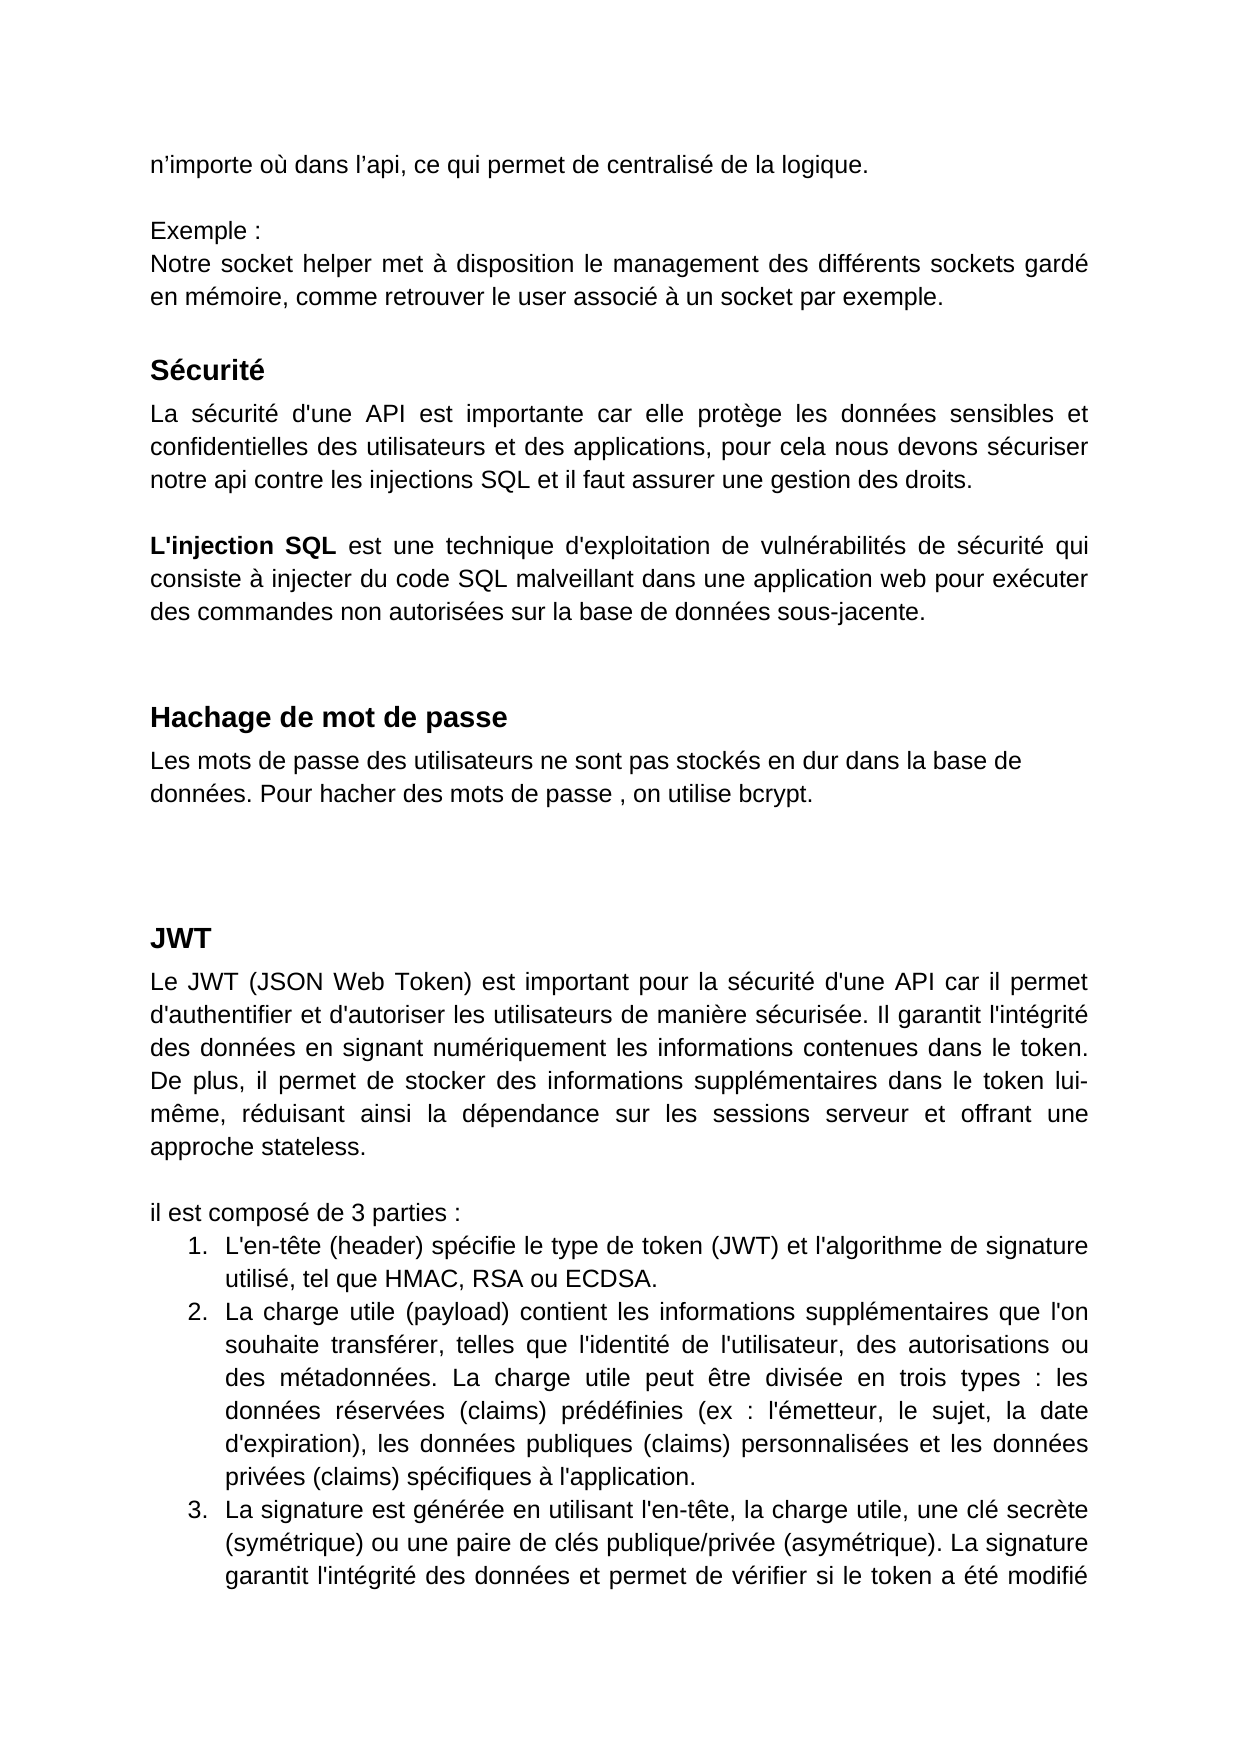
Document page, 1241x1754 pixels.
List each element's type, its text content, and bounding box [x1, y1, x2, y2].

text La sécurité d'une API est importante car elle protège les données sensibles et confidentielles des utilisateurs et des applications, pour cela nous devons sécuriser notre api contre les injections SQL et il faut assurer une gestion des droits. [150, 399, 1090, 493]
text Le JWT (JSON Web Token) est important pour la sécurité d'une API car il permet d'authentifier et d'autoriser les utilisateurs de manière sécurisée. Il garantit l'intégrité des données en signant numériquement les informations contenues dans le token. De plus, il permet de stocker des informations supplémentaires dans le token lui-même, réduisant ainsi la dépendance sur les sessions serveur et offrant une approche stateless. [150, 967, 1090, 1161]
list La signature est générée en utilisant l'en-tête, la charge utile, une clé secrète (symétrique) ou une paire de clés publique/privée (asymétrique). La signature garantit l'intégrité des données et permet de vérifier si le token a été modifié [187, 1495, 1090, 1590]
list La charge utile (payload) contient les informations supplémentaires que l'on souhaite transférer, telles que l'identité de l'utilisateur, des autorisations ou des métadonnées. La charge utile peut être divisée en trois types : les données réservées (claims) prédéfinies (ex : l'émetteur, le sujet, la date d'expiration), les données publiques (claims) personnalisées et les données privées (claims) spécifiques à l'application. [187, 1297, 1090, 1491]
list L'en-tête (header) spécifie le type de token (JWT) et l'algorithme de signature utilisé, tel que HMAC, RSA ou ECDSA. [187, 1231, 1090, 1293]
text il est composé de 3 parties : [150, 1198, 1090, 1227]
text Les mots de passe des utilisateurs ne sont pas stockés en dur dans la base de [150, 746, 1090, 775]
subtitle Sécurité [150, 353, 1090, 386]
text L'injection SQL est une technique d'exploitation de vulnérabilités de sécurité qui consiste à injecter du code SQL malveillant dans une application web pour exécuter des commandes non autorisées sur la base de données sous-jacente. [150, 531, 1090, 626]
text Notre socket helper met à disposition le management des différents sockets gardé en mémoire, comme retrouver le user associé à un socket par exemple. [150, 249, 1090, 311]
text n’importe où dans l’api, ce qui permet de centralisé de la logique. [150, 150, 1090, 179]
text Exemple : [150, 216, 1090, 245]
subtitle JWT [150, 921, 1090, 954]
text données. Pour hacher des mots de passe , on utilise bcrypt. [150, 779, 1090, 808]
subtitle Hachage de mot de passe [150, 700, 1090, 734]
